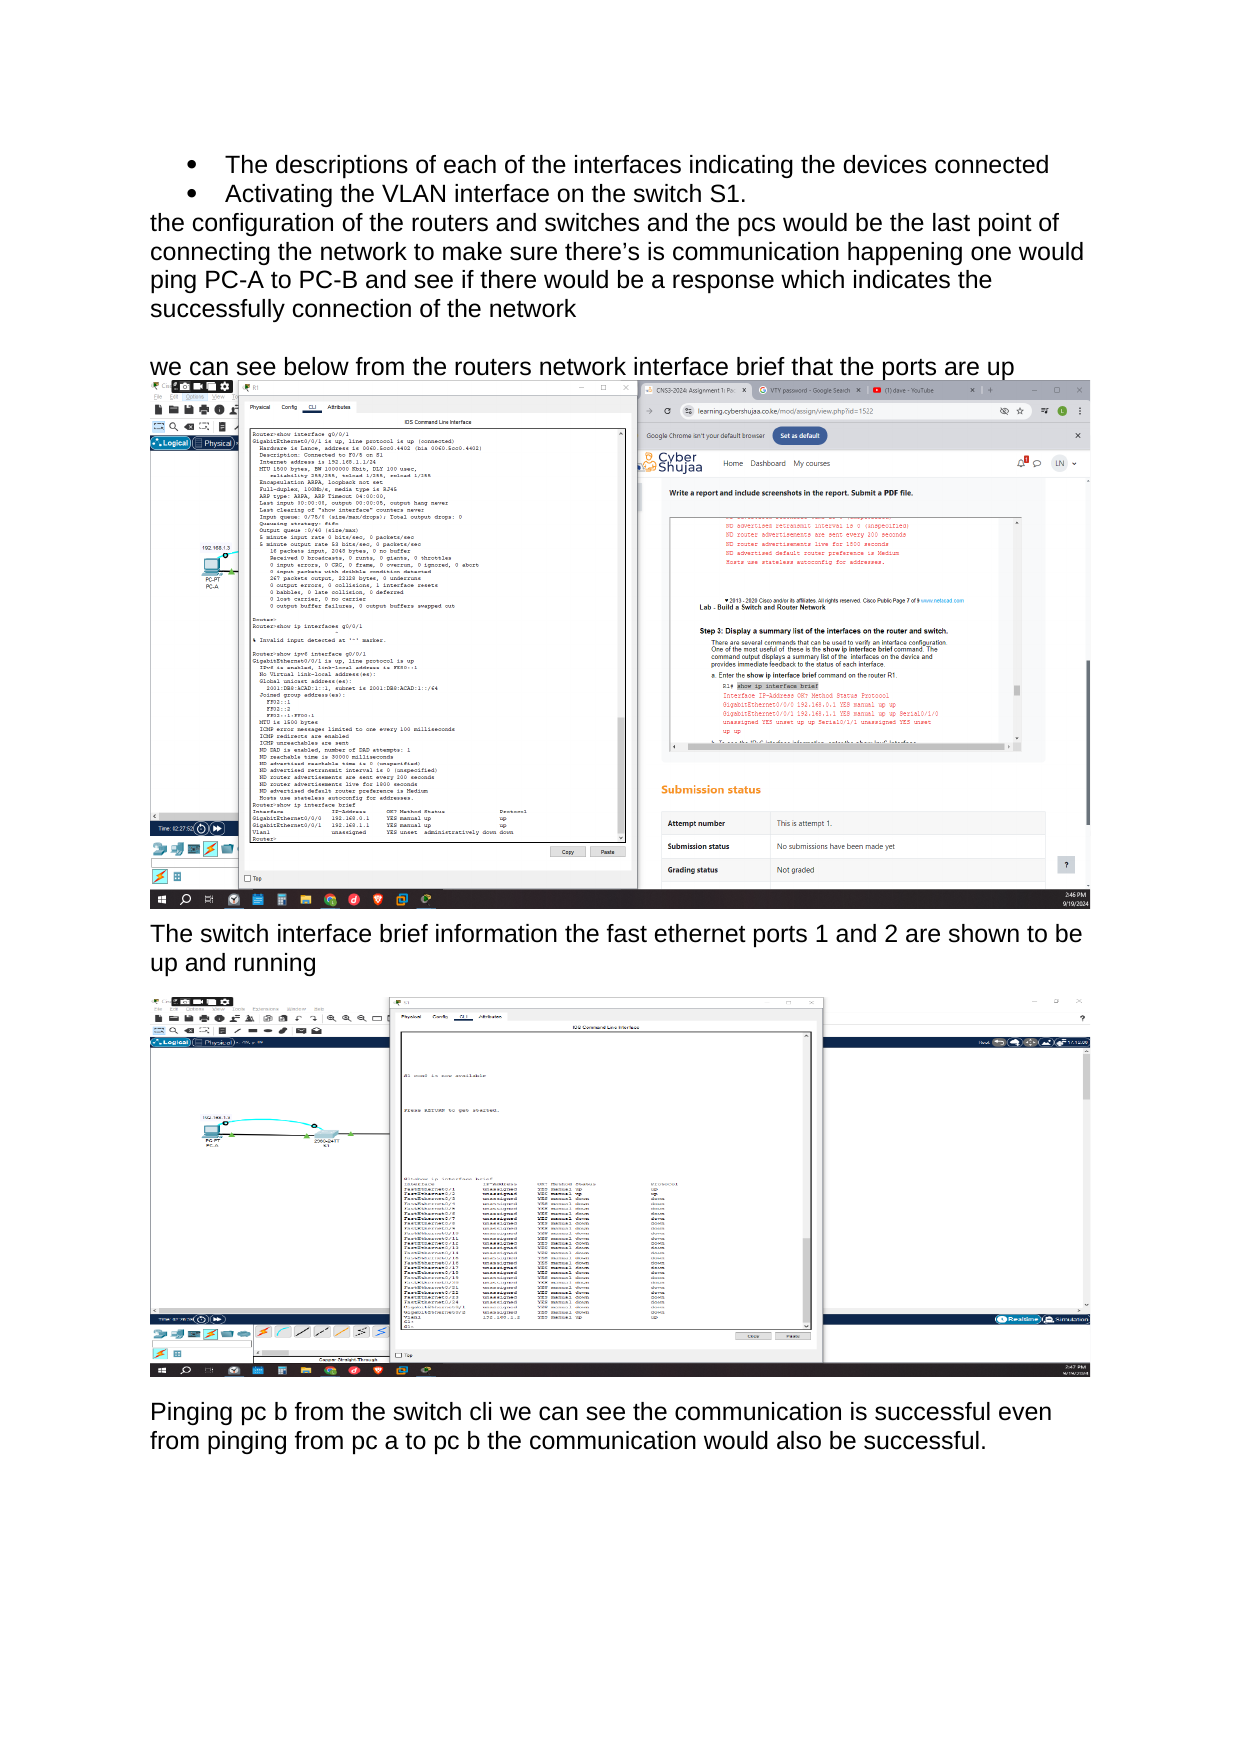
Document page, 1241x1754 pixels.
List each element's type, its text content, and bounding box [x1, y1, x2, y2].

text the configuration of the routers and switches and the pcs would be the last point of connecting the network to make sure there’s is communication happening one would ping PC-A to PC-B and see if there would be a response which indicates the successfully connection of the network [150, 208, 1090, 323]
list Activating the VLAN interface on the switch S1. [187, 179, 1090, 208]
text Pinging pc b from the switch cli we can see the communication is successful even from pinging from pc a to pc b the communication would also be successful. [150, 1397, 1090, 1455]
text The switch interface brief information the fast ethernet ports 1 and 2 are shown to be up and running [150, 919, 1090, 977]
list The descriptions of each of the interfaces indicating the devices connected [187, 150, 1090, 179]
text we can see below from the routers network interface brief that the ports are up [150, 351, 1090, 380]
